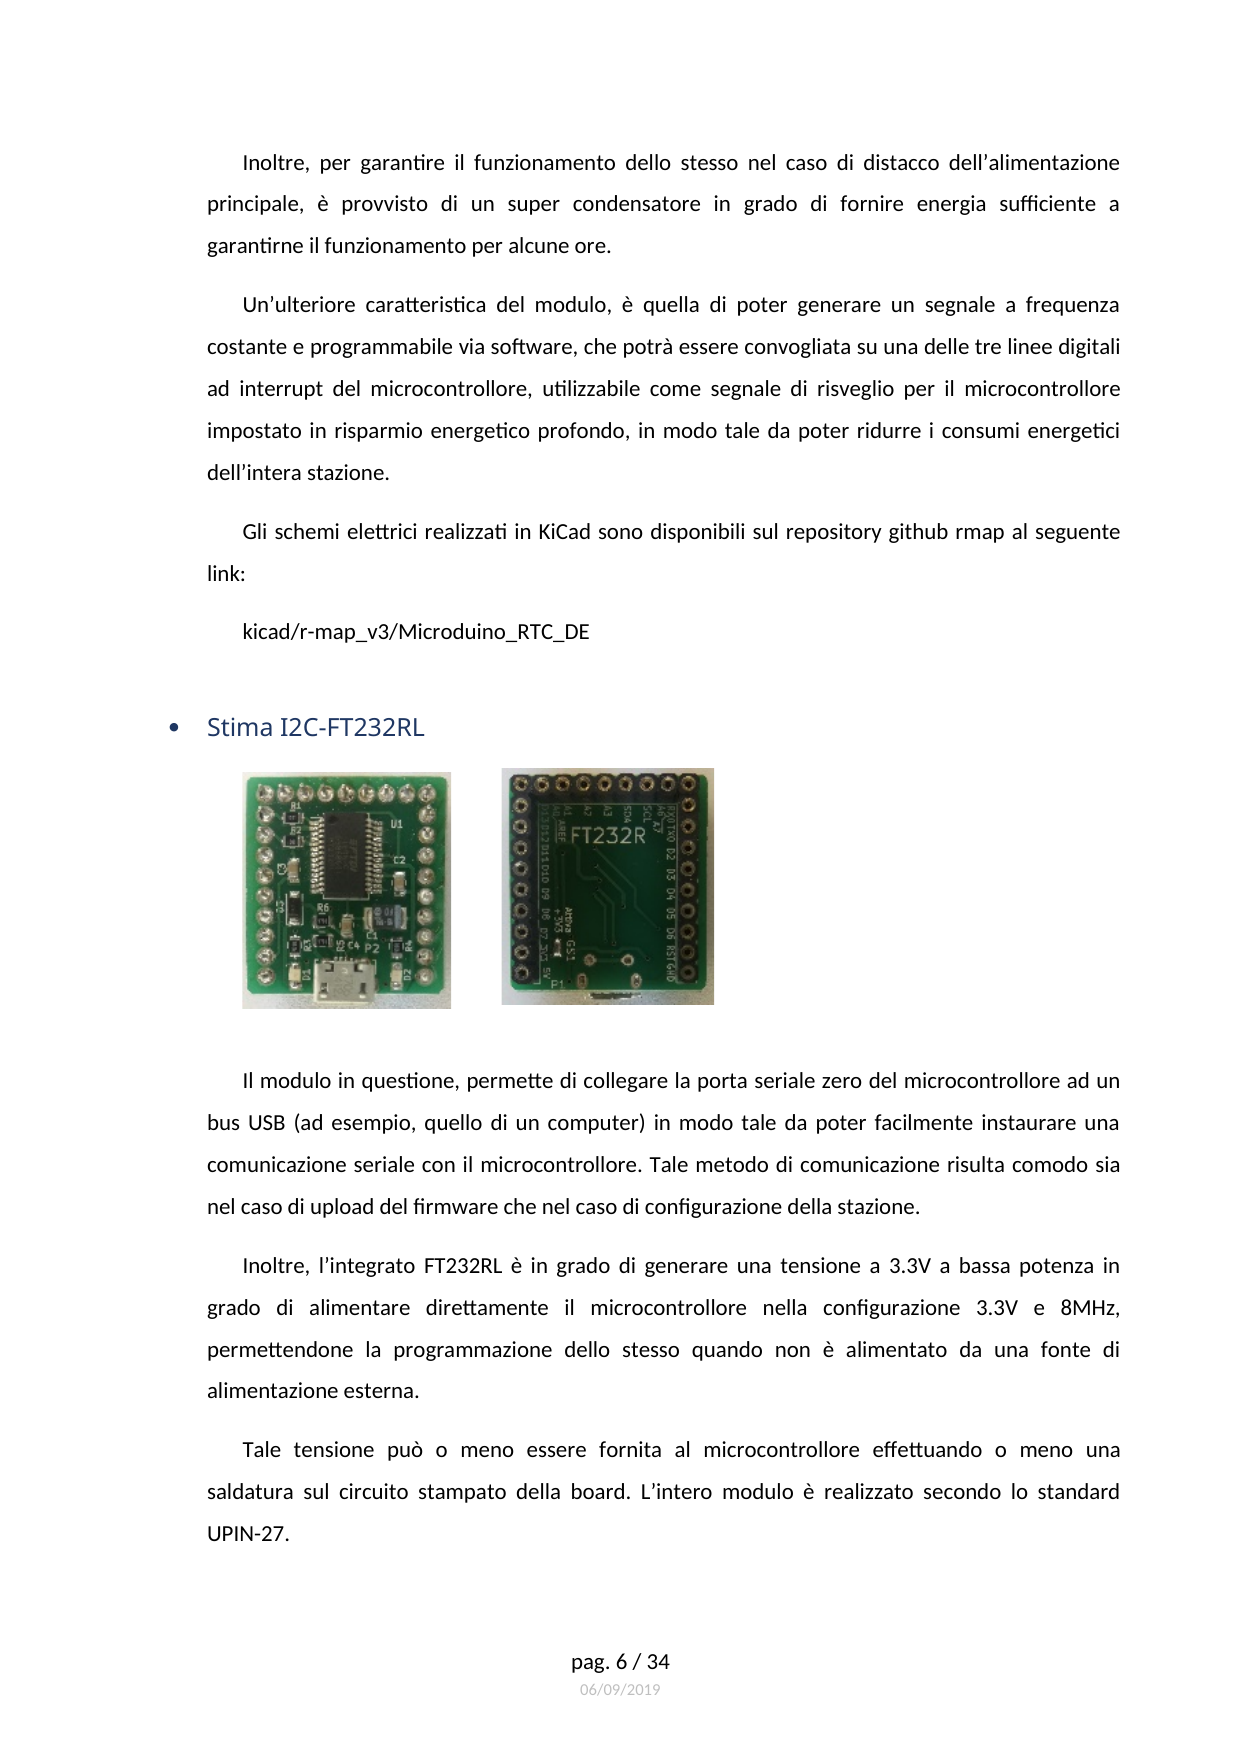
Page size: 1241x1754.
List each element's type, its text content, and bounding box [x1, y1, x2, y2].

text kicad/r-map_v3/Microduino_RTC_DE [207, 617, 1122, 645]
text Gli schemi elettrici realizzati in KiCad sono disponibili sul repository github rmap al seguente link: [207, 517, 1122, 587]
picture [242, 772, 452, 1009]
text Inoltre, l’integrato FT232RL è in grado di generare una tensione a 3.3V a bassa potenza in grado di alimentare direttamente il microcontrollore nella configurazione 3.3V e 8MHz, permettendone la programmazione dello stesso quando non è alimentato da una fonte di alimentazione esterna. [207, 1251, 1122, 1405]
text Tale tensione può o meno essere fornita al microcontrollore effettuando o meno una saldatura sul circuito stampato della board. L’intero modulo è realizzato secondo lo standard UPIN-27. [207, 1435, 1122, 1547]
subtitle Stima I2C-FT232RL [169, 709, 1122, 743]
text Inoltre, per garantire il funzionamento dello stesso nel caso di distacco dell’alimentazione principale, è provvisto di un super condensatore in grado di fornire energia sufficiente a garantirne il funzionamento per alcune ore. [207, 148, 1122, 259]
picture [501, 768, 715, 1005]
text Il modulo in questione, permette di collegare la porta seriale zero del microcontrollore ad un bus USB (ad esempio, quello di un computer) in modo tale da poter facilmente instaurare una comunicazione seriale con il microcontrollore. Tale metodo di comunicazione risulta comodo sia nel caso di upload del firmware che nel caso di configurazione della stazione. [207, 1066, 1122, 1220]
text Un’ulteriore caratteristica del modulo, è quella di poter generare un segnale a frequenza costante e programmabile via software, che potrà essere convogliata su una delle tre linee digitali ad interrupt del microcontrollore, utilizzabile come segnale di risveglio per il microcontrollore impostato in risparmio energetico profondo, in modo tale da poter ridurre i consumi energetici dell’intera stazione. [207, 290, 1122, 486]
